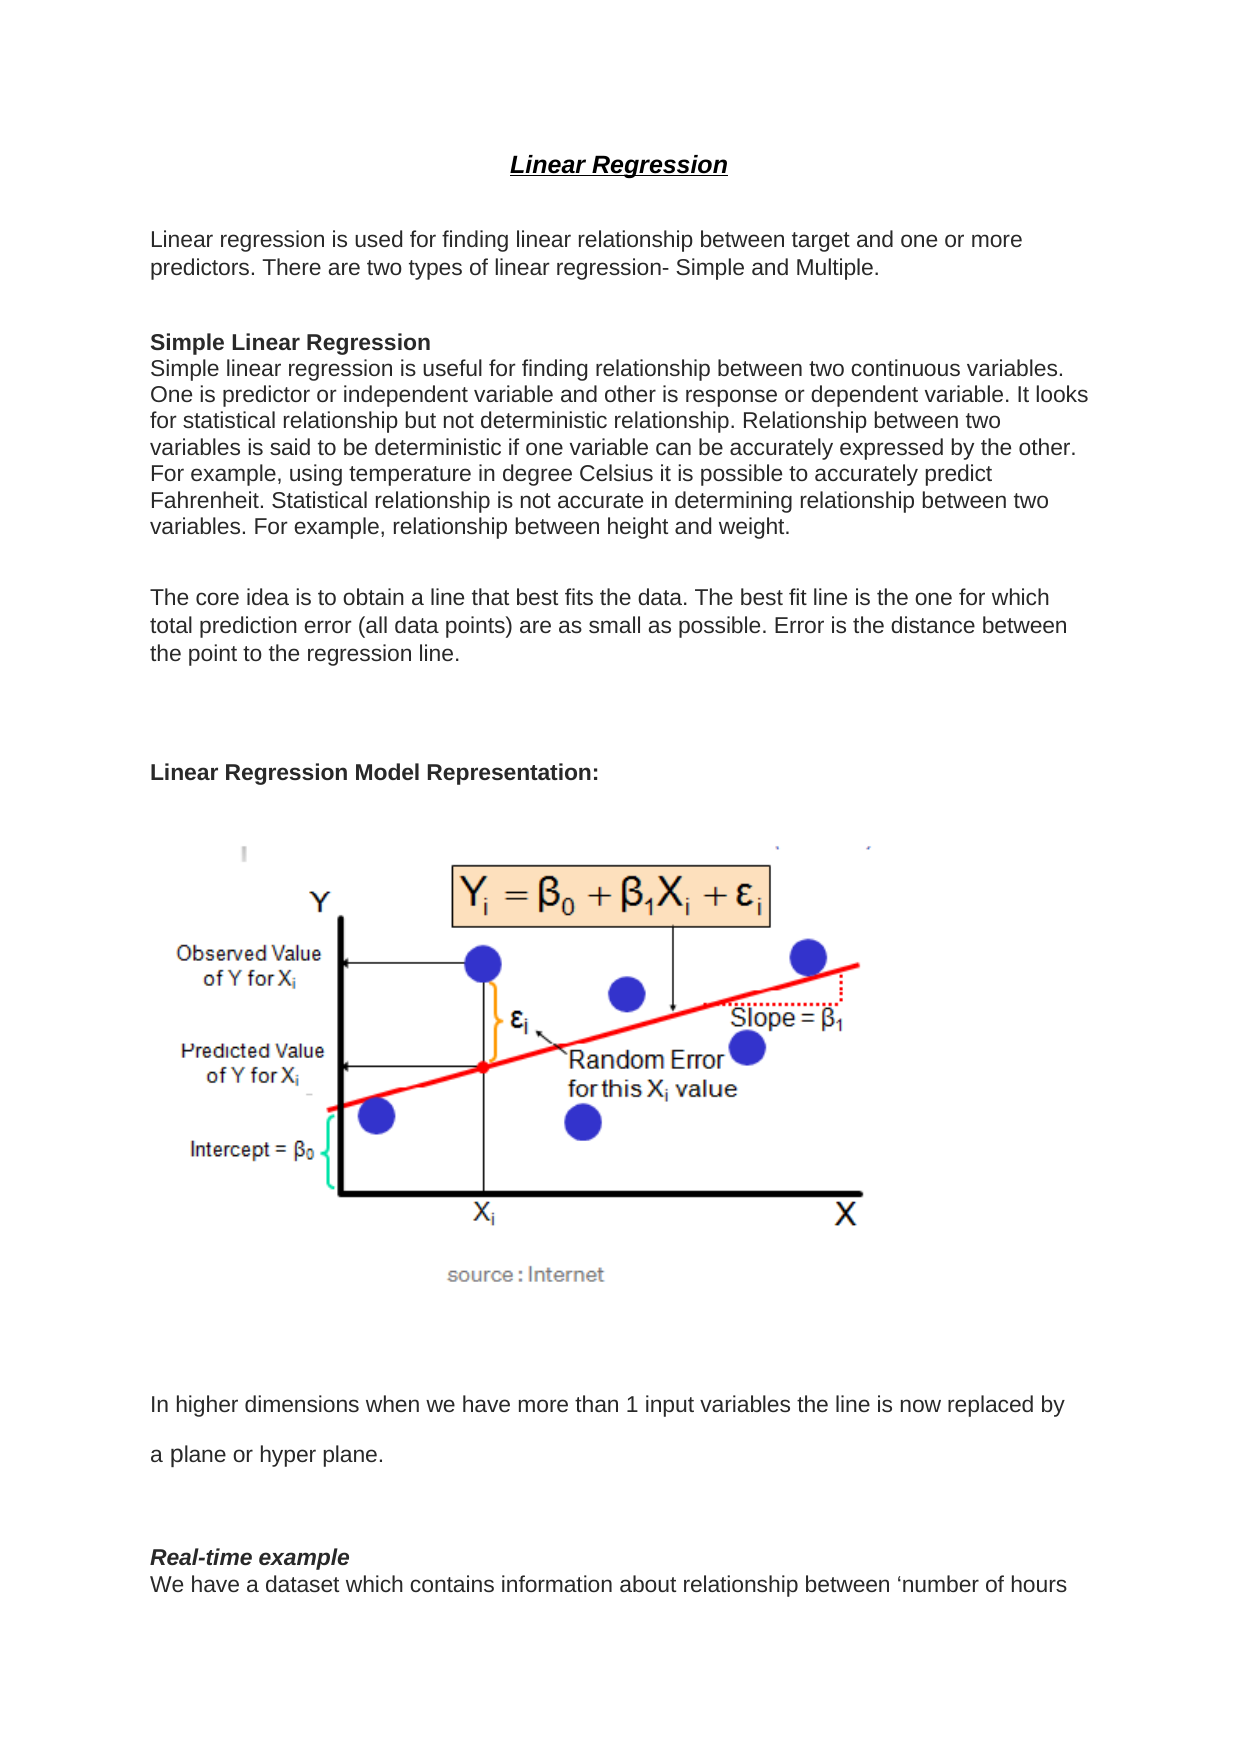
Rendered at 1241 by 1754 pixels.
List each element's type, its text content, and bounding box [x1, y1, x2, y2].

text Linear Regression [150, 150, 1090, 179]
text Linear Regression Model Representation: [150, 735, 1090, 785]
text Real-time example We have a dataset which contains information about relationship between ‘number of hours [150, 1518, 1090, 1597]
text Linear regression is used for finding linear relationship between target and one or more predictors. There are two types of linear regression- Simple and Multiple. [150, 197, 1090, 310]
text Simple Linear Regression Simple linear regression is useful for finding relationship between two continuous variables. One is predictor or independent variable and other is response or dependent variable. It looks for statistical relationship but not deterministic relationship. Relationship between two variables is said to be deterministic if one variable can be accurately expressed by the other. For example, using temperature in degree Celsius it is possible to accurately predict Fahrenheit. Statistical relationship is not accurate in determining relationship between two variables. For example, relationship between height and weight. [150, 328, 1090, 567]
text In higher dimensions when we have more than 1 input variables the line is now replaced by a plane or hyper plane. [150, 1368, 1090, 1468]
text The core idea is to obtain a line that best fits the data. The best fit line is the one for which total prediction error (all data points) are as small as possible. Error is the distance between the point to the regression line. [150, 584, 1090, 667]
